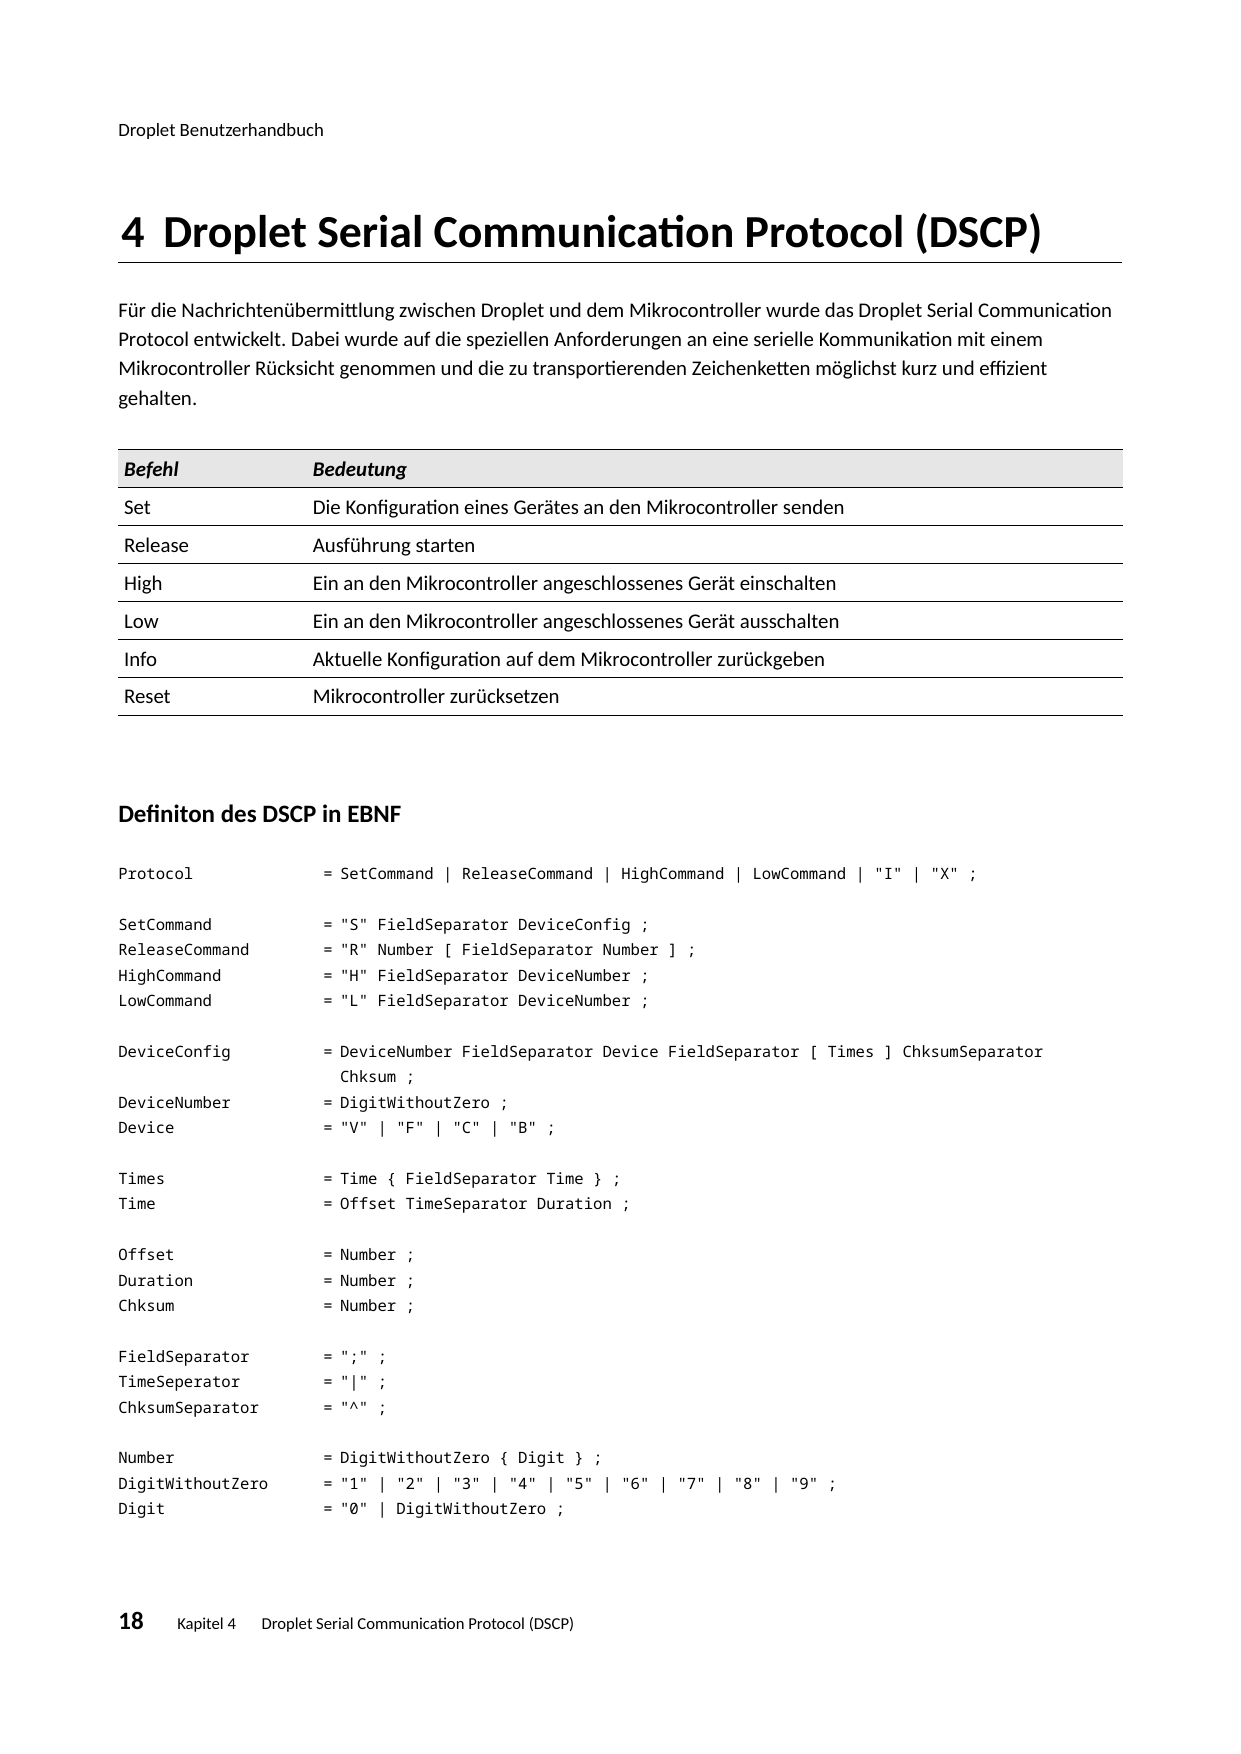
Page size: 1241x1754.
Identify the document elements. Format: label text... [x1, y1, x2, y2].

subtitle Definiton des DSCP in EBNF [118, 798, 1122, 828]
table_cell High [118, 564, 307, 601]
text Number = DigitWithoutZero { Digit } ; [118, 1447, 1122, 1468]
table_cell Low [118, 602, 307, 639]
text DeviceNumber = DigitWithoutZero ; [118, 1091, 1122, 1113]
text Protocol = SetCommand | ReleaseCommand | HighCommand | LowCommand | "I" | "X" ; [118, 863, 1122, 884]
text Times = Time { FieldSeparator Time } ; [118, 1168, 1122, 1189]
text ChksumSeparator = "^" ; [118, 1396, 1122, 1418]
text DigitWithoutZero = "1" | "2" | "3" | "4" | "5" | "6" | "7" | "8" | "9" ; [118, 1473, 1122, 1494]
table_cell Release [118, 526, 307, 563]
subtitle Droplet Serial Communication Protocol (DSCP) [118, 200, 1122, 262]
text LowCommand = "L" FieldSeparator DeviceNumber ; [118, 990, 1122, 1011]
table_cell Aktuelle Konfiguration auf dem Mikrocontroller zurückgeben [307, 640, 1123, 677]
table_cell Die Konfiguration eines Gerätes an den Mikrocontroller senden [307, 488, 1123, 525]
text Time = Offset TimeSeparator Duration ; [118, 1193, 1122, 1214]
text Device = "V" | "F" | "C" | "B" ; [118, 1117, 1122, 1138]
text ReleaseCommand = "R" Number [ FieldSeparator Number ] ; [118, 939, 1122, 960]
text SetCommand = "S" FieldSeparator DeviceConfig ; [118, 913, 1122, 935]
table_cell Mikrocontroller zurücksetzen [307, 678, 1123, 715]
table_cell Ein an den Mikrocontroller angeschlossenes Gerät ausschalten [307, 602, 1123, 639]
text Chksum = Number ; [118, 1295, 1122, 1316]
text FieldSeparator = ";" ; [118, 1346, 1122, 1367]
text HighCommand = "H" FieldSeparator DeviceNumber ; [118, 964, 1122, 986]
text Duration = Number ; [118, 1269, 1122, 1291]
text DeviceConfig = DeviceNumber FieldSeparator Device FieldSeparator [ Times ] ChksumSeparator Chksum ; [118, 1041, 1122, 1087]
table_cell Ausführung starten [307, 526, 1123, 563]
table_cell Set [118, 488, 307, 525]
table_cell Ein an den Mikrocontroller angeschlossenes Gerät einschalten [307, 564, 1123, 601]
text Digit = "0" | DigitWithoutZero ; [118, 1498, 1122, 1519]
text TimeSeperator = "|" ; [118, 1371, 1122, 1392]
text Offset = Number ; [118, 1244, 1122, 1265]
table_header Bedeutung [307, 450, 1123, 487]
text Für die Nachrichtenübermittlung zwischen Droplet und dem Mikrocontroller wurde das Droplet Serial Communication Protocol entwickelt. Dabei wurde auf die speziellen Anforderungen an eine serielle Kommunikation mit einem Mikrocontroller Rücksicht genommen und die zu transportierenden Zeichenketten möglichst kurz und effizient gehalten. [118, 297, 1122, 410]
table_header Befehl [118, 450, 307, 487]
table_cell Info [118, 640, 307, 677]
table_cell Reset [118, 678, 307, 715]
